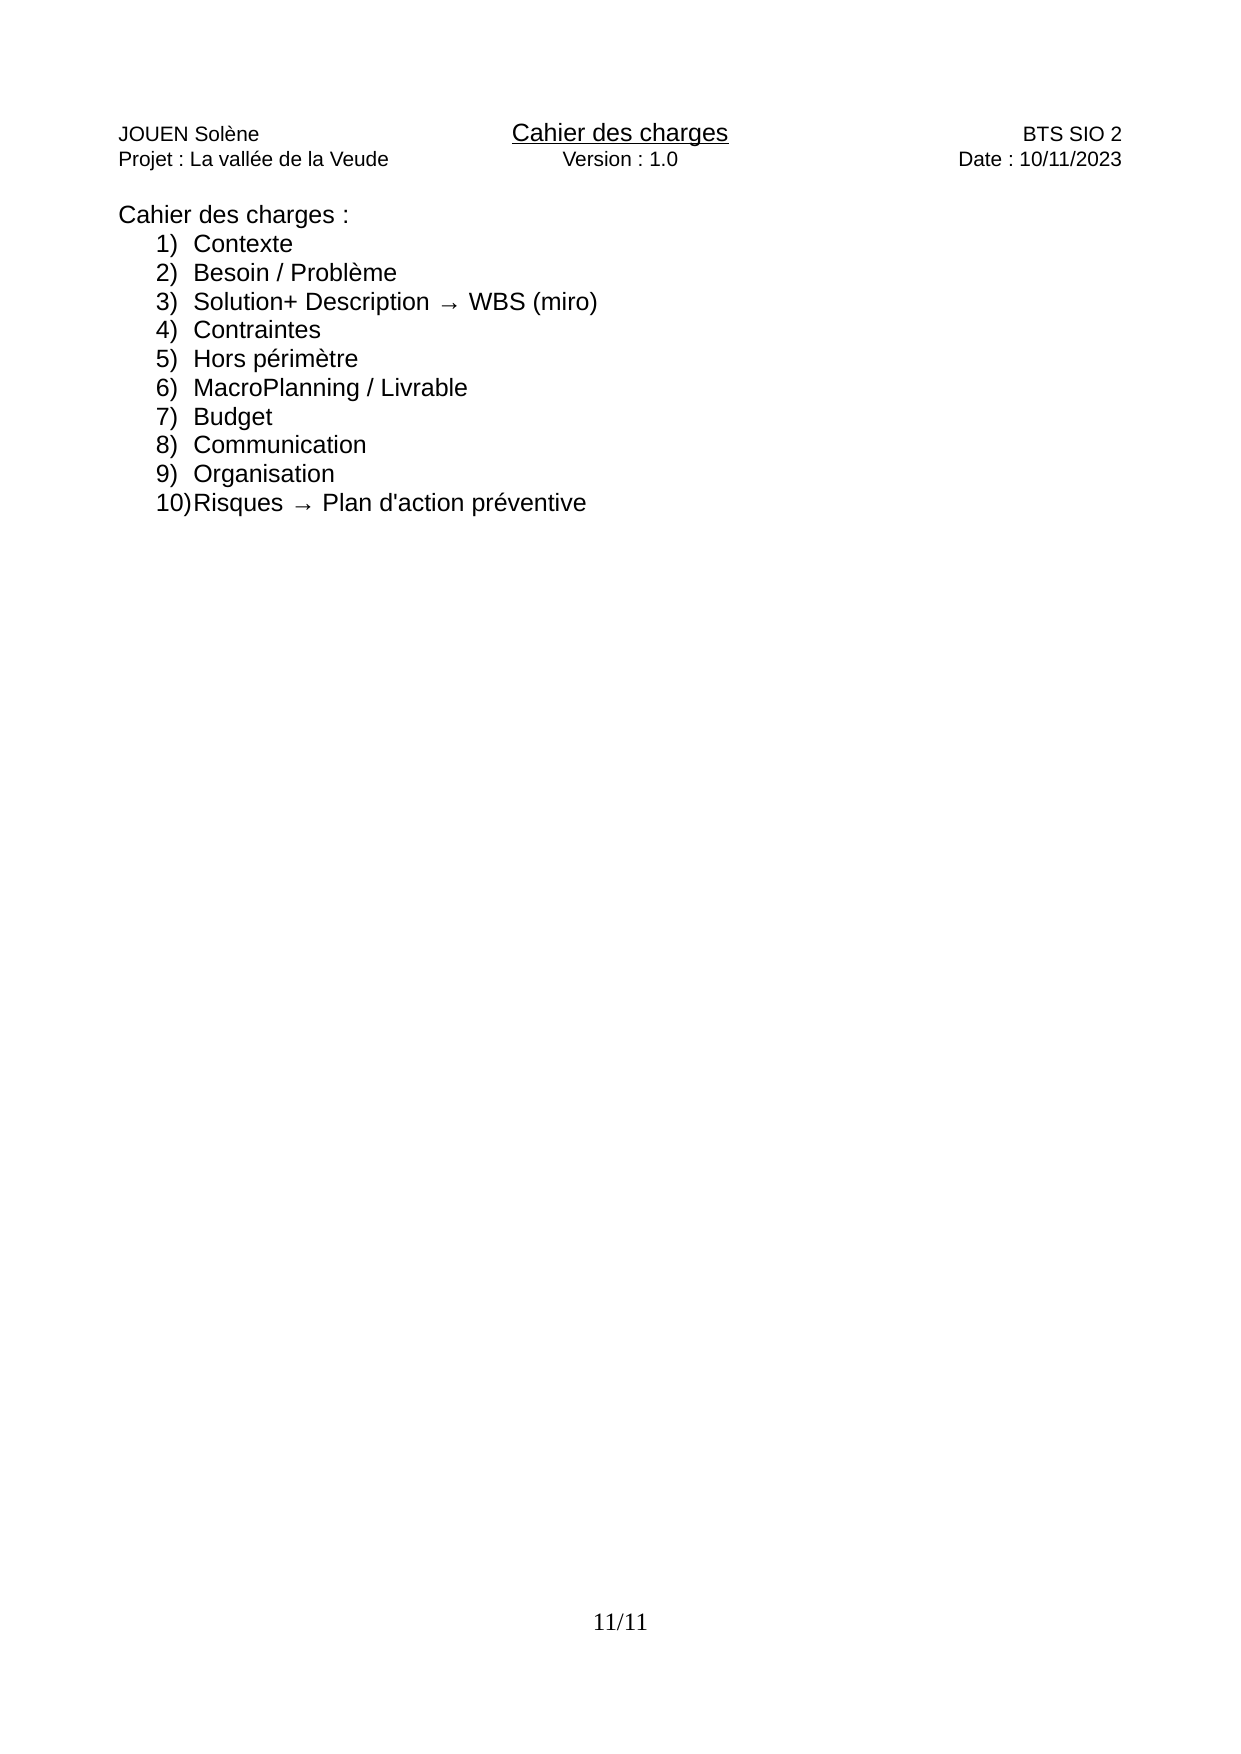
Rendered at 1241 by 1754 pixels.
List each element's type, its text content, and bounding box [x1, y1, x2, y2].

list MacroPlanning / Livrable [156, 373, 1122, 402]
text Cahier des charges : [118, 200, 1122, 229]
list Contraintes [156, 315, 1122, 344]
list Besoin / Problème [156, 258, 1122, 287]
list Organisation [156, 459, 1122, 488]
list Budget [156, 402, 1122, 430]
list Contexte [156, 229, 1122, 258]
list Communication [156, 430, 1122, 459]
list Solution+ Description → WBS (miro) [156, 287, 1122, 315]
list Hors périmètre [156, 344, 1122, 373]
list Risques → Plan d'action préventive [156, 488, 1122, 517]
